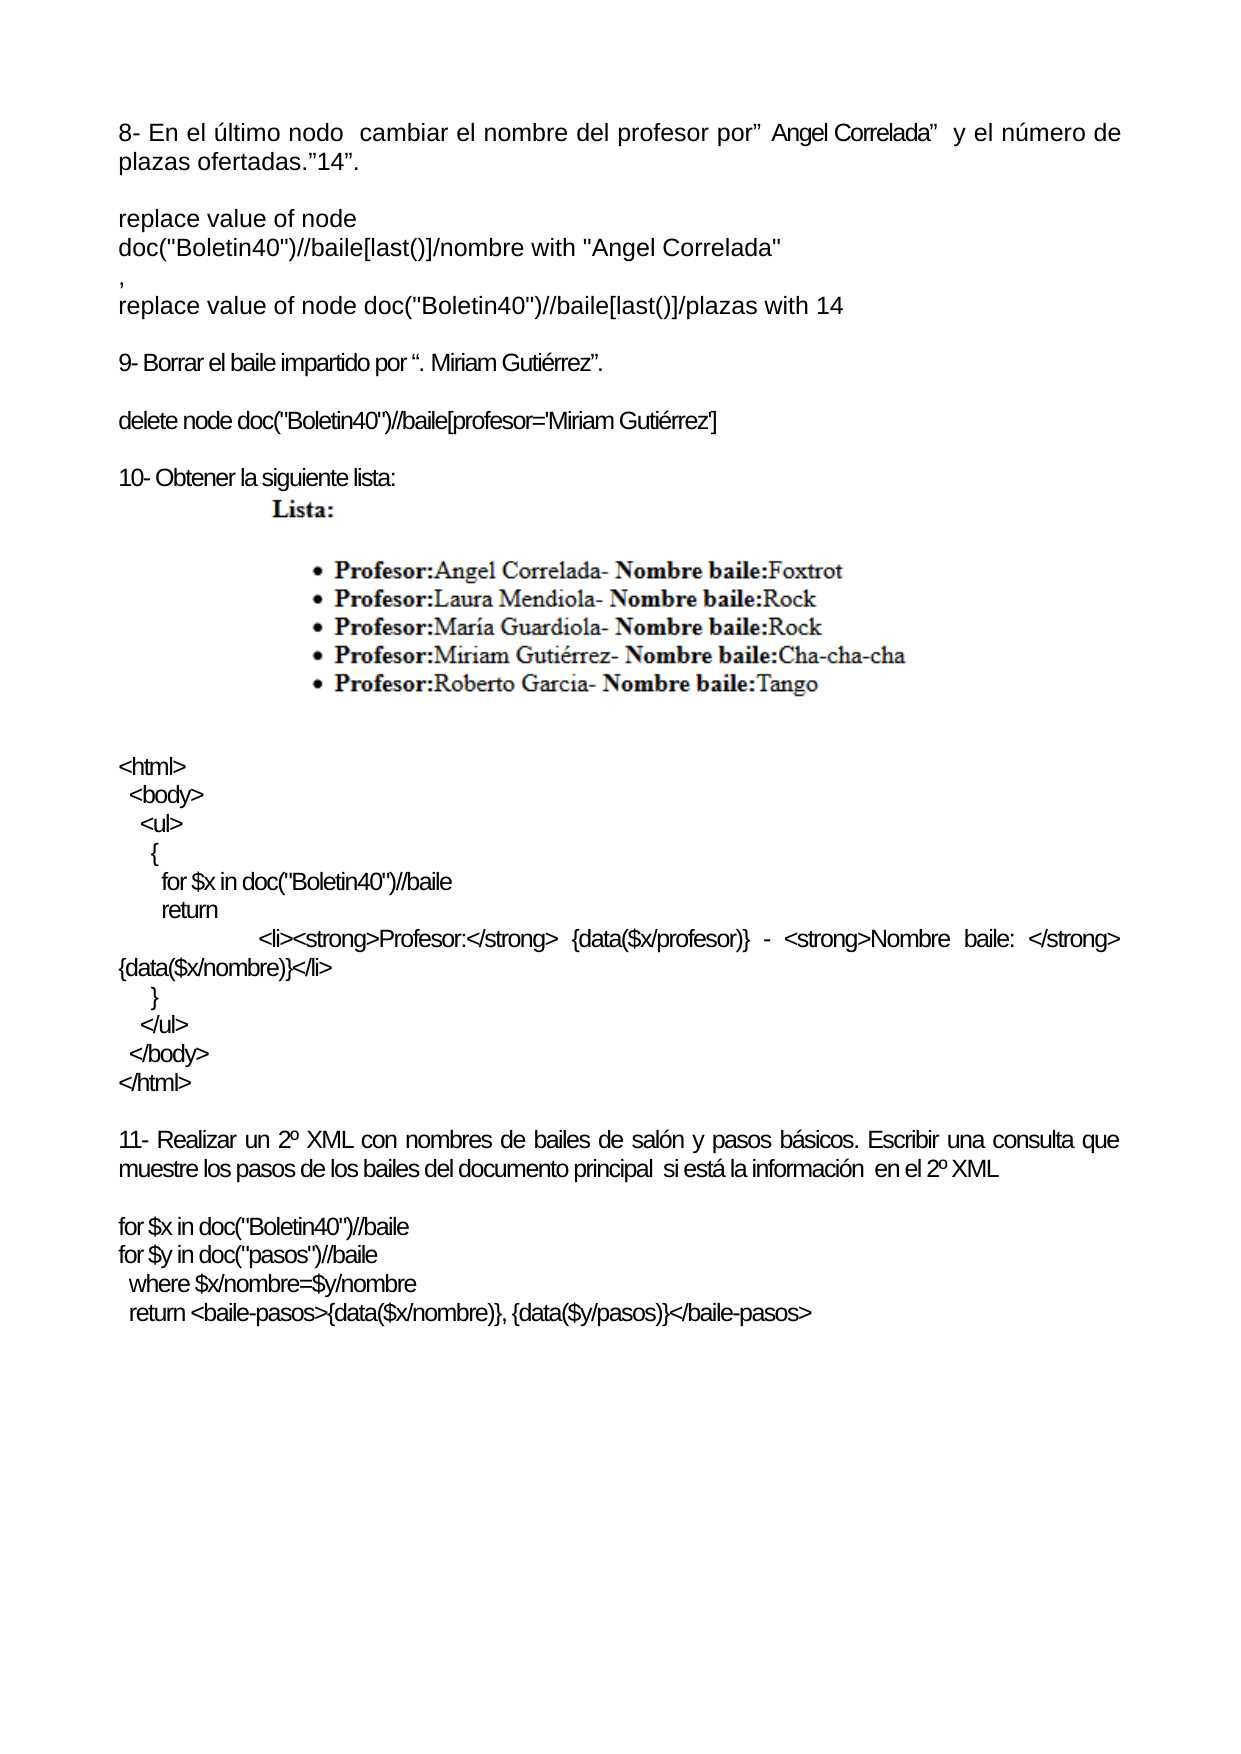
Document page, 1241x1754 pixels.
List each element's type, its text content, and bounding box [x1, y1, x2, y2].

text } [118, 982, 1122, 1010]
text 11- Realizar un 2º XML con nombres de bailes de salón y pasos básicos. Escribir una consulta que muestre los pasos de los bailes del documento principal si está la información en el 2º XML [118, 1125, 1122, 1183]
text 9- Borrar el baile impartido por “. Miriam Gutiérrez”. [118, 348, 1122, 377]
text <li><strong>Profesor:</strong> {data($x/profesor)} - <strong>Nombre baile: </strong> {data($x/nombre)}</li> [118, 924, 1122, 982]
text <body> [118, 780, 1122, 809]
text replace value of node doc("Boletin40")//baile[last()]/plazas with 14 [118, 291, 1122, 319]
text </ul> [118, 1010, 1122, 1039]
text <html> [118, 752, 1122, 780]
picture [267, 494, 955, 723]
text doc("Boletin40")//baile[last()]/nombre with "Angel Correlada" [118, 233, 1122, 262]
text for $x in doc("Boletin40")//baile [118, 867, 1122, 895]
text 10- Obtener la siguiente lista: [118, 463, 1122, 492]
text for $y in doc("pasos")//baile [118, 1240, 1122, 1269]
text { [118, 838, 1122, 867]
text for $x in doc("Boletin40")//baile [118, 1212, 1122, 1240]
text <ul> [118, 809, 1122, 838]
text return <baile-pasos>{data($x/nombre)}, {data($y/pasos)}</baile-pasos> [118, 1298, 1122, 1327]
text replace value of node [118, 204, 1122, 233]
text return [118, 895, 1122, 924]
text , [118, 262, 1122, 291]
text where $x/nombre=$y/nombre [118, 1269, 1122, 1298]
text delete node doc("Boletin40")//baile[profesor='Miriam Gutiérrez'] [118, 406, 1122, 434]
text </body> [118, 1039, 1122, 1068]
text </html> [118, 1068, 1122, 1097]
text 8- En el último nodo cambiar el nombre del profesor por” Angel Correlada” y el número de plazas ofertadas.”14”. [118, 118, 1122, 176]
